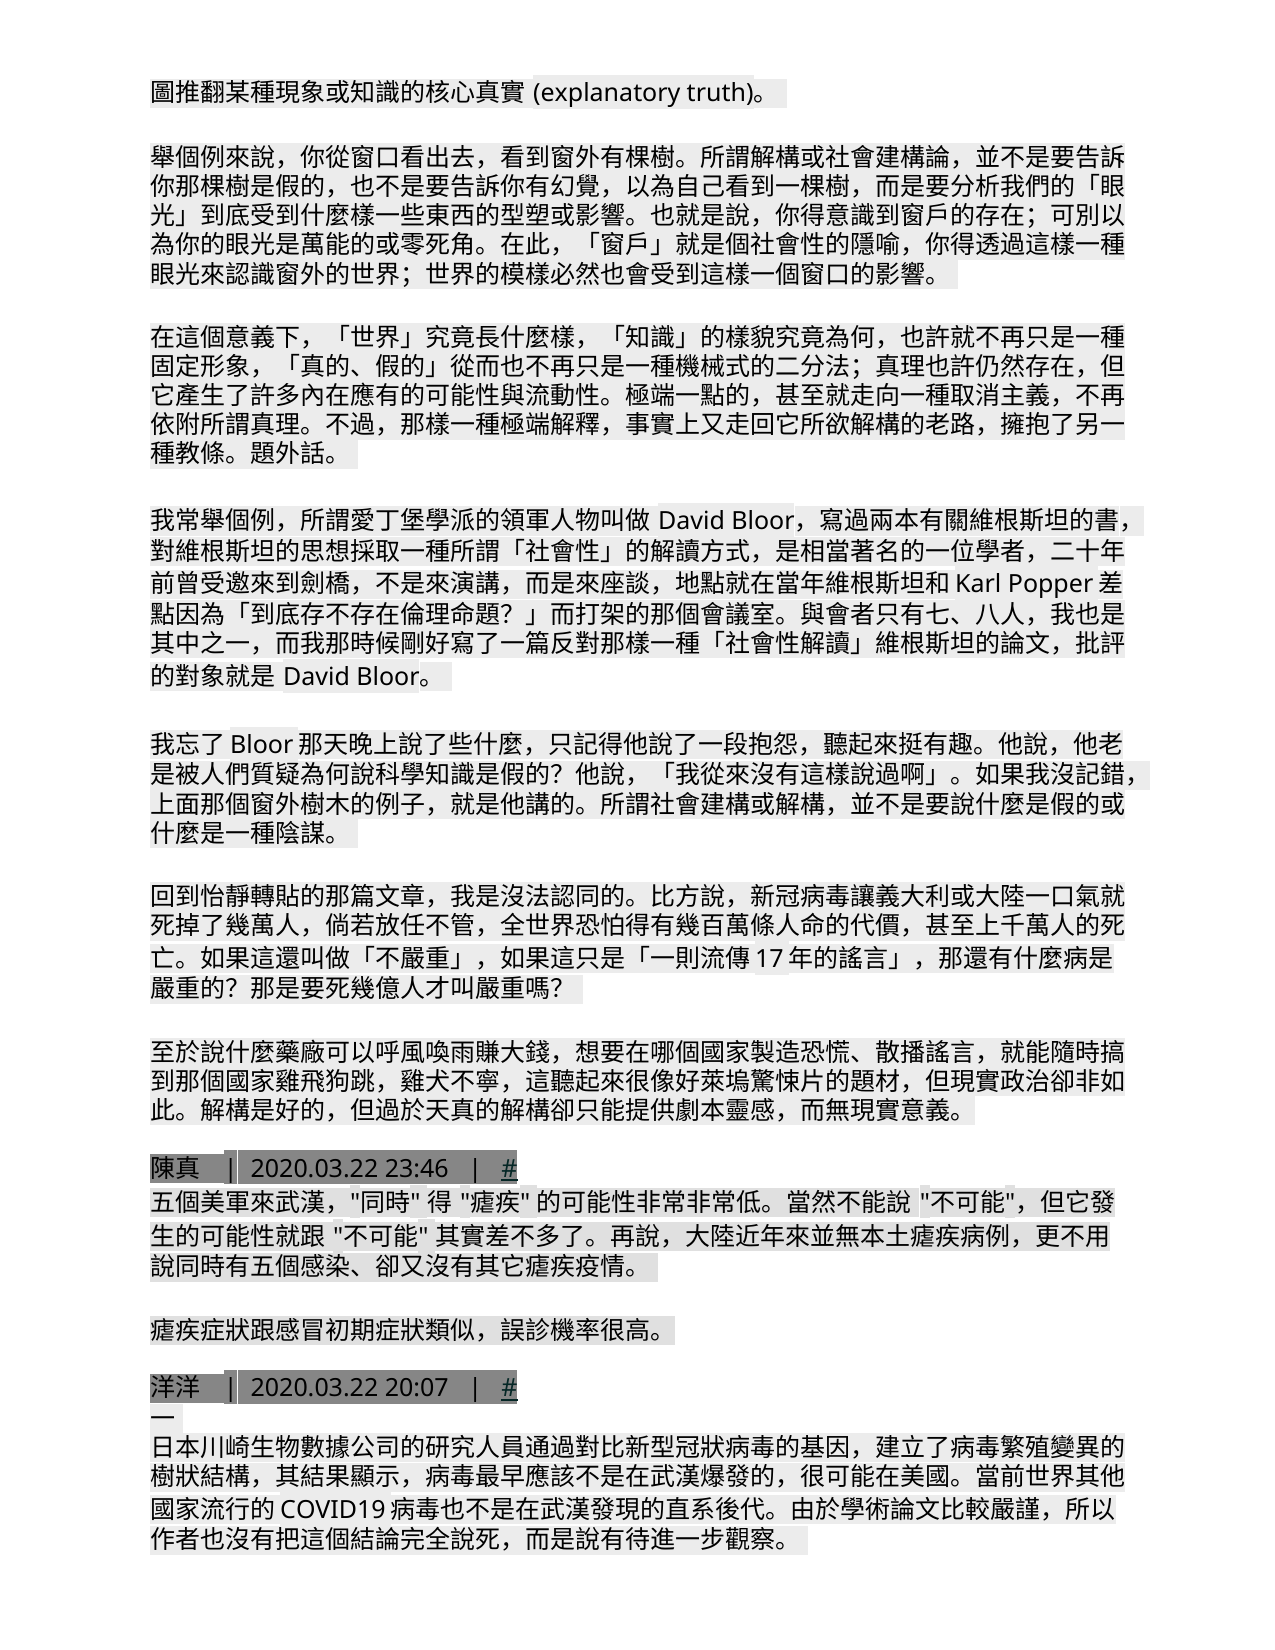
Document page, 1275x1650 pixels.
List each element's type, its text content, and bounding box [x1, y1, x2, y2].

text 洋洋 | 2020.03.22 20:07 | # [150, 1370, 1125, 1404]
text 陳真 | 2020.03.22 23:46 | # [150, 1150, 1125, 1184]
text 五個美軍來武漢，"同時" 得 "瘧疾" 的可能性非常非常低。當然不能說 "不可能"，但它發生的可能性就跟 "不可能" 其實差不多了。再說，大陸近年來並無本土瘧疾病例，更不用說同時有五個感染、卻又沒有其它瘧疾疫情。 瘧疾症狀跟感冒初期症狀類似，誤診機率很高。 [150, 1184, 1125, 1345]
text 一 日本川崎生物數據公司的研究人員通過對比新型冠狀病毒的基因，建立了病毒繁殖變異的樹狀結構，其結果顯示，病毒最早應該不是在武漢爆發的，很可能在美國。當前世界其他國家流行的COVID19病毒也不是在武漢發現的直系後代。由於學術論文比較嚴謹，所以作者也沒有把這個結論完全說死，而是說有待進一步觀察。 [150, 1404, 1125, 1555]
text 生物武器：一個更陰暗的未來(8) 陳真2020. 03. 23. 怡靜貼的這文章我看了： https://bit.ly/33DCQWu 很像一篇西方大一新生的作業。作者發言態度很好 (跟一般會寫這類「解構」文章的「進步青年」或「進步學者」之自滿自得囂張跋扈很不一樣)，問題是，一種好態度並不足以支撐起思考內涵；看起來相當「天真」(naive)。 自有現代實證科學以來，「實證」或其「歸納」方法本身，便成為一種箭靶，飽受各方「進步」人士的攻擊。這類「進步」份子組成相當複雜，有的反科學，認為科學是一種「陰謀」，一種「高級迷信」；有的反政治、反權力，認為政治是這一切科學敘述的權力核心；有的反階級，認為科學是一種階級論述，以科學理性為名，剝削打壓另一階級；有的反霸權，動不動就霸權霸權個不停，相當腦殘。 記得二十多年前，在一個留英的台灣留學生論壇上，我話才剛講一句，有個反霸權的腦殘就跳出來說我沒資格發言。我說為什麼呢？那個進步腦殘說「你是醫生，所以你就是個霸權」。於是我無言了。這是我生平第一次見識到腦殘的威力。 除了上述各種組成，還有些根本不知道到底是在反什麼，似乎認為什麼都是陰謀，全是串通好的，一切都是假象，攏系gay，全是陰謀，因此他要揭穿，解構；相當腦殘。可能是好萊塢賣座電影看太多了。 如上所說，自有現代實證科學以來，「實證」或其「歸納」方法本身，便成為一種箭靶，飽受各方「進步」人士的攻擊。但很弔詭的是，除了一些喊口號式的腦殘進步份子之外，各方攻擊的理性依據之一，居然恰恰就是實證與歸納，而且是一種更加幼稚的實證與歸納。 舉個例，同樣是在大約20多年前，也就是我剛念哲學時，記得有位好像是台大社會系的研究生，寫了一篇解構精神醫學的文章，有位編輯寄給我看。那篇文字的作者，「解構」的方法很好笑，他調查了幾個精神病人的案例，不知道究竟是依據什麼原理或判準 (criteria)，「判定」 這些人並沒有精神病。因此，他的論文結論是：精神疾病是一種人為建構的概念，而不是真的存在這樣一種病。作者從而認為自己解構了精神醫學，就像解構了一齣騙局那樣。 但這不是很矛盾嗎？你一方面說你發現有個病人並沒有精神病卻被診斷為精神病，一方面卻又說精神病是被虛構的。這意思其實就是說：你心裏必然有一套判準，才能藉以判定什麼是「真的」精神病，然後你才有可能說某個病人是「假」的，而不是「真正」的精神病。既然精神病還有真假之分，哪來虛構？既然你也有一套關於真假的判準，那麼，你的研究頂多只能得出這樣一個結論就是：「有一個病人可能被誤診了」。 這樣一個研究，名為解構、建構，實則想達成的目標卻是揭穿騙局，揭穿虛構；但他自己卻又虛構出一套「判準」來揭穿虛構。我真不知道作者到底是想幹嘛？他到底是對什麼事情有意見？ 精神醫學因為涉及「精神」、「心靈」等抽象概念，並涉及「不當行為」等具有社會規性的意涵，從而打從一開始就飽受各方攻擊，六零年代更有如火如荼的、充滿「進步意涵」與「人道、人權」等道德概念的「反精神醫學運動」。 七零年代，應該就是在《science》期刊上，美國一位物理學教授發表了一篇號稱解構了精神醫學的文章。他派了八個學生冒充精神病人到各大醫院求診，個個宣稱自己有幻聽有妄想，裝瘋賣傻，演技出色，因此都被收住院接受治療了。 這八位冒牌病人，利用住院期間，偷偷蒐證，帶出各種病歷情報給他們的指導教授。經過一番治療，他們臥底的任務完成，便自動恢復正常，不再裝瘋賣傻。 等大家都出院後，這位教授就把這段冒牌就醫的經過寫成論文，發表在《science》，質疑精神醫學的科學性與存在價值。 這樣一種質疑，其實很腦殘。這哪能質疑精神醫學的知識論(epistemology)？我若假裝暈眩(vertigo)，假裝嘔吐，假裝蔡賽，假裝肚子劇痛，假裝步伐不穩等等等，不管哪一科，醫生還不是一樣得把我當成病人來治療？難道他能馬上識破？當醫生無法識破某些症狀，難道就能推論出該醫學分支學科是冒牌科學？ 依我看，那位教授的論文，頂多只能做出「我的八個臥底學生演技還不錯」的結論，跟精神醫學的知識論本質扯得上什麼關係？ 舉這個例子只是要說，曾經有好幾十年的時間，質疑、反對精神醫學的學科性及科學性，幾乎就是一種顯學；就像過街老鼠一樣，成為進步人士或自以為科學人士的攻擊目標。 後來，因為分子生物學、遺傳學及神經生物學等等的興起，給精神疾病找到更多生物證據，這類腦殘的「反精神醫學運動」才慢慢消風，但是至今仍有一大堆思想與知識仍停留在中古世紀卻號稱「進步」或自以為很科學的「古人」，認為精神醫學是一種「偽科學」。但我必須說，如果精神疾病是一種偽科學，那麼，所謂惡性腫瘤 (即癌症) 便同樣也只是一種純屬虛構的幻影，因為兩者的理性基礎是一樣的。如果前者是偽，後者便不可能為真。 我當然不是反對解構，而只是反對腦殘式解構。這類腦殘「解構」只是越解構卻越坐實了任何一種現象內在的社會建構成份。 在所有的哲學分支中，因為研究維根斯坦的緣故，我自認最有心得的是數學哲學；如果連數學都能解構，更不用說一般自然科學如此脆弱的「知識論」(epistemological) 基礎了。 除了打著實證紅旗反實證，打著歸納方法反歸納之外，腦殘解構者主要依據無非就是詮釋 (hermeneutics)，簡單說就是講故事：這裏說一點，那裏說一點，然後用一種純粹「說故事」的方法，把這些點給串起來，串成一篇「故事」，「證明」原有的現象只是一種「騙局」，而我的「故事」才是「真的」。 台語有句俗語說：「看到影子，生個兒子」，憑著猜測臆想，不斷穿鑿附會，捕風捉影；就像先把某人逮來當成凶手，然後再慢慢尋找他是凶手的「證據」，而所謂「證據」，無非就是說故事，獨斷地選擇片段資訊，給予某種詮釋，然後加以編織成一個早已預設的故事。 腦殘解構者這麼做，陰謀論其實也是這麼玩的，我平常騙小孩也常常這樣騙，比方說看到路邊有根樹枝被風吹斷，就騙小孩說「看到沒有？妳看，這樹枝不愛吃飯，營養不夠，不喝水，太乾燥，所以風一吹就馬上折斷了。妳以後要不要乖乖吃飯？」小孩點點頭，彷彿學到一門有關營養學的學問。 事實上，解構並不是在追求真假值，反倒是對於真假值本身的質疑與重建。解構更不是企圖推翻某種現象或知識的核心真實 (explanatory truth)。 舉個例來說，你從窗口看出去，看到窗外有棵樹。所謂解構或社會建構論，並不是要告訴你那棵樹是假的，也不是要告訴你有幻覺，以為自己看到一棵樹，而是要分析我們的「眼光」到底受到什麼樣一些東西的型塑或影響。也就是說，你得意識到窗戶的存在；可別以為你的眼光是萬能的或零死角。在此，「窗戶」就是個社會性的隱喻，你得透過這樣一種眼光來認識窗外的世界；世界的模樣必然也會受到這樣一個窗口的影響。 在這個意義下，「世界」究竟長什麼樣，「知識」的樣貌究竟為何，也許就不再只是一種固定形象，「真的、假的」從而也不再只是一種機械式的二分法；真理也許仍然存在，但它產生了許多內在應有的可能性與流動性。極端一點的，甚至就走向一種取消主義，不再依附所謂真理。不過，那樣一種極端解釋，事實上又走回它所欲解構的老路，擁抱了另一種教條。題外話。 我常舉個例，所謂愛丁堡學派的領軍人物叫做 David Bloor，寫過兩本有關維根斯坦的書，對維根斯坦的思想採取一種所謂「社會性」的解讀方式，是相當著名的一位學者，二十年前曾受邀來到劍橋，不是來演講，而是來座談，地點就在當年維根斯坦和Karl Popper差點因為「到底存不存在倫理命題？」而打架的那個會議室。與會者只有七、八人，我也是其中之一，而我那時候剛好寫了一篇反對那樣一種「社會性解讀」維根斯坦的論文，批評的對象就是 David Bloor。 我忘了Bloor那天晚上說了些什麼，只記得他說了一段抱怨，聽起來挺有趣。他說，他老是被人們質疑為何說科學知識是假的？他說，「我從來沒有這樣說過啊」。如果我沒記錯，上面那個窗外樹木的例子，就是他講的。所謂社會建構或解構，並不是要說什麼是假的或什麼是一種陰謀。 回到怡靜轉貼的那篇文章，我是沒法認同的。比方說，新冠病毒讓義大利或大陸一口氣就死掉了幾萬人，倘若放任不管，全世界恐怕得有幾百萬條人命的代價，甚至上千萬人的死亡。如果這還叫做「不嚴重」，如果這只是「一則流傳17年的謠言」，那還有什麼病是嚴重的？那是要死幾億人才叫嚴重嗎？ 至於說什麼藥廠可以呼風喚雨賺大錢，想要在哪個國家製造恐慌、散播謠言，就能隨時搞到那個國家雞飛狗跳，雞犬不寧，這聽起來很像好萊塢驚悚片的題材，但現實政治卻非如此。解構是好的，但過於天真的解構卻只能提供劇本靈感，而無現實意義。 [150, 75, 1125, 1125]
